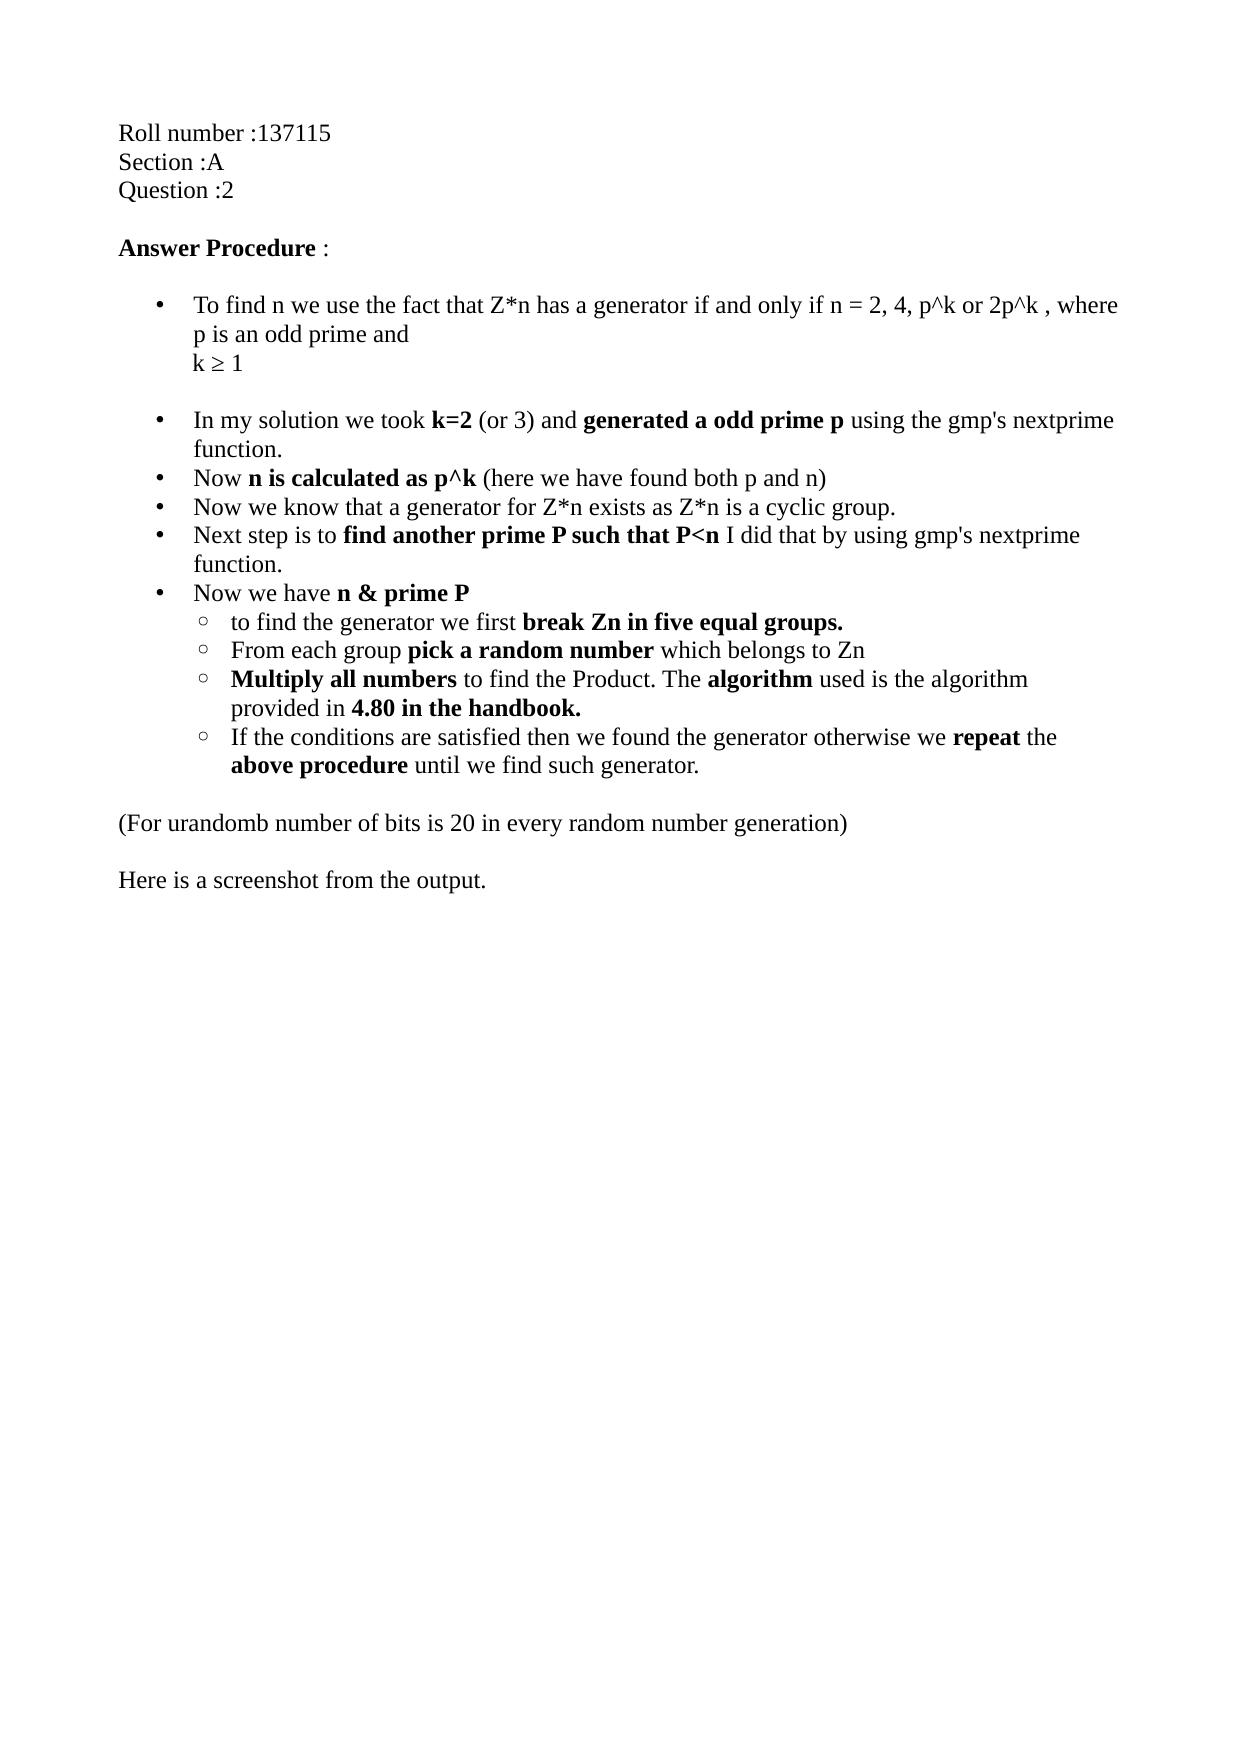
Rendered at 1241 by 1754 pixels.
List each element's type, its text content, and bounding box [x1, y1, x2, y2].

list Now we know that a generator for Z*n exists as Z*n is a cyclic group. [156, 492, 1122, 521]
list If the conditions are satisfied then we found the generator otherwise we repeat the above procedure until we find such generator. [193, 722, 1122, 779]
list Now n is calculated as p^k (here we have found both p and n) [156, 463, 1122, 492]
list In my solution we took k=2 (or 3) and generated a odd prime p using the gmp's nextprime function. [156, 406, 1122, 463]
list to find the generator we first break Zn in five equal groups. [193, 607, 1122, 636]
list Multiply all numbers to find the Product. The algorithm used is the algorithm provided in 4.80 in the handbook. [193, 664, 1122, 722]
text (For urandomb number of bits is 20 in every random number generation) [118, 808, 1122, 837]
text Roll number :137115 [118, 118, 1122, 147]
list Now we have n & prime P [156, 578, 1122, 607]
text k ≥ 1 [118, 348, 1122, 377]
text Question :2 [118, 176, 1122, 204]
text Answer Procedure : [118, 233, 1122, 262]
text Section :A [118, 147, 1122, 176]
list Next step is to find another prime P such that P<n I did that by using gmp's nextprime function. [156, 521, 1122, 578]
list From each group pick a random number which belongs to Zn [193, 636, 1122, 664]
list To find n we use the fact that Z*n has a generator if and only if n = 2, 4, p^k or 2p^k , where p is an odd prime and [156, 291, 1122, 348]
text Here is a screenshot from the output. [118, 866, 1122, 894]
